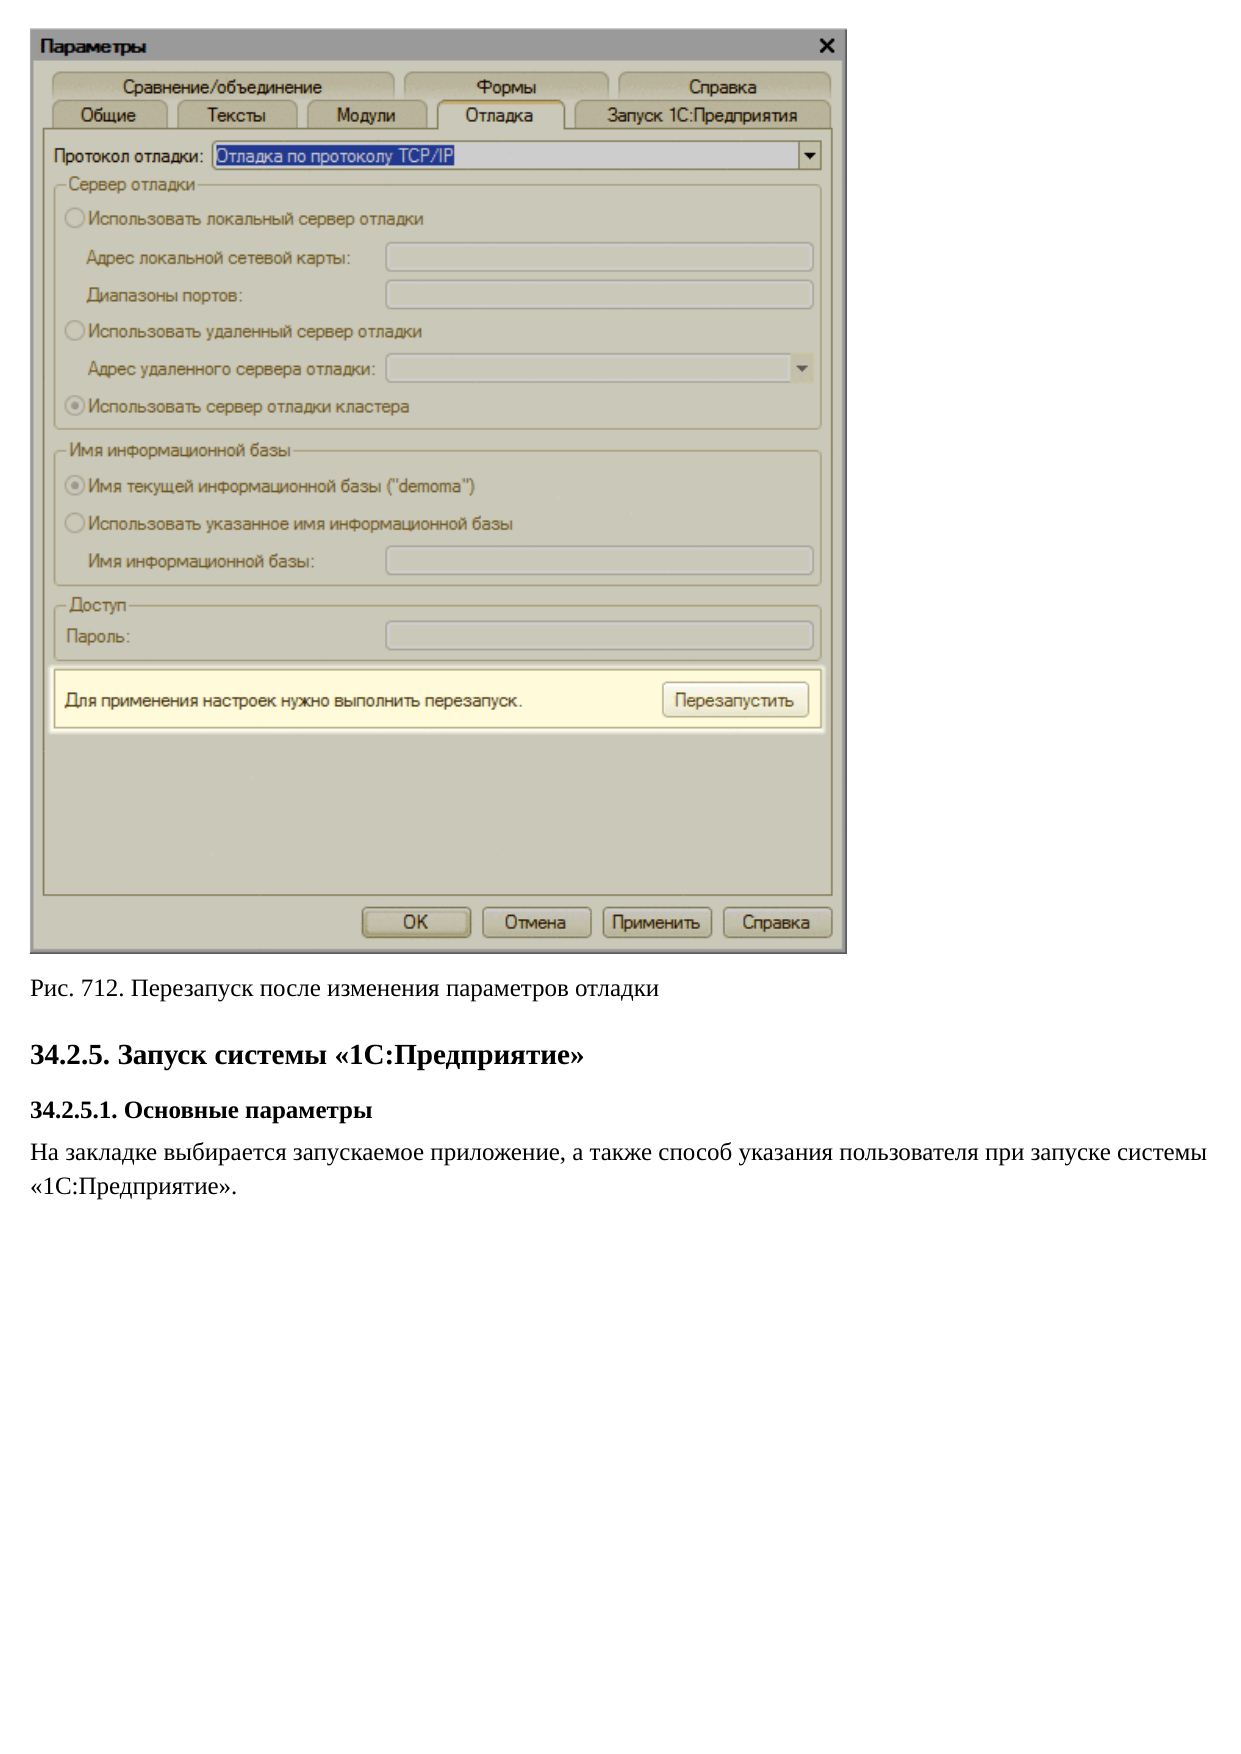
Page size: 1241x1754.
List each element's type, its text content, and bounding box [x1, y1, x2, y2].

text Рис. 712. Перезапуск после изменения параметров отладки [30, 973, 1211, 1002]
subtitle 34.2.5. Запуск системы «1С:Предприятие» [30, 1037, 1211, 1071]
picture [29, 28, 847, 954]
subtitle 34.2.5.1. Основные параметры [30, 1096, 1211, 1124]
text На закладке выбирается запускаемое приложение, а также способ указания пользователя при запуске системы «1С:Предприятие». [30, 1137, 1211, 1200]
